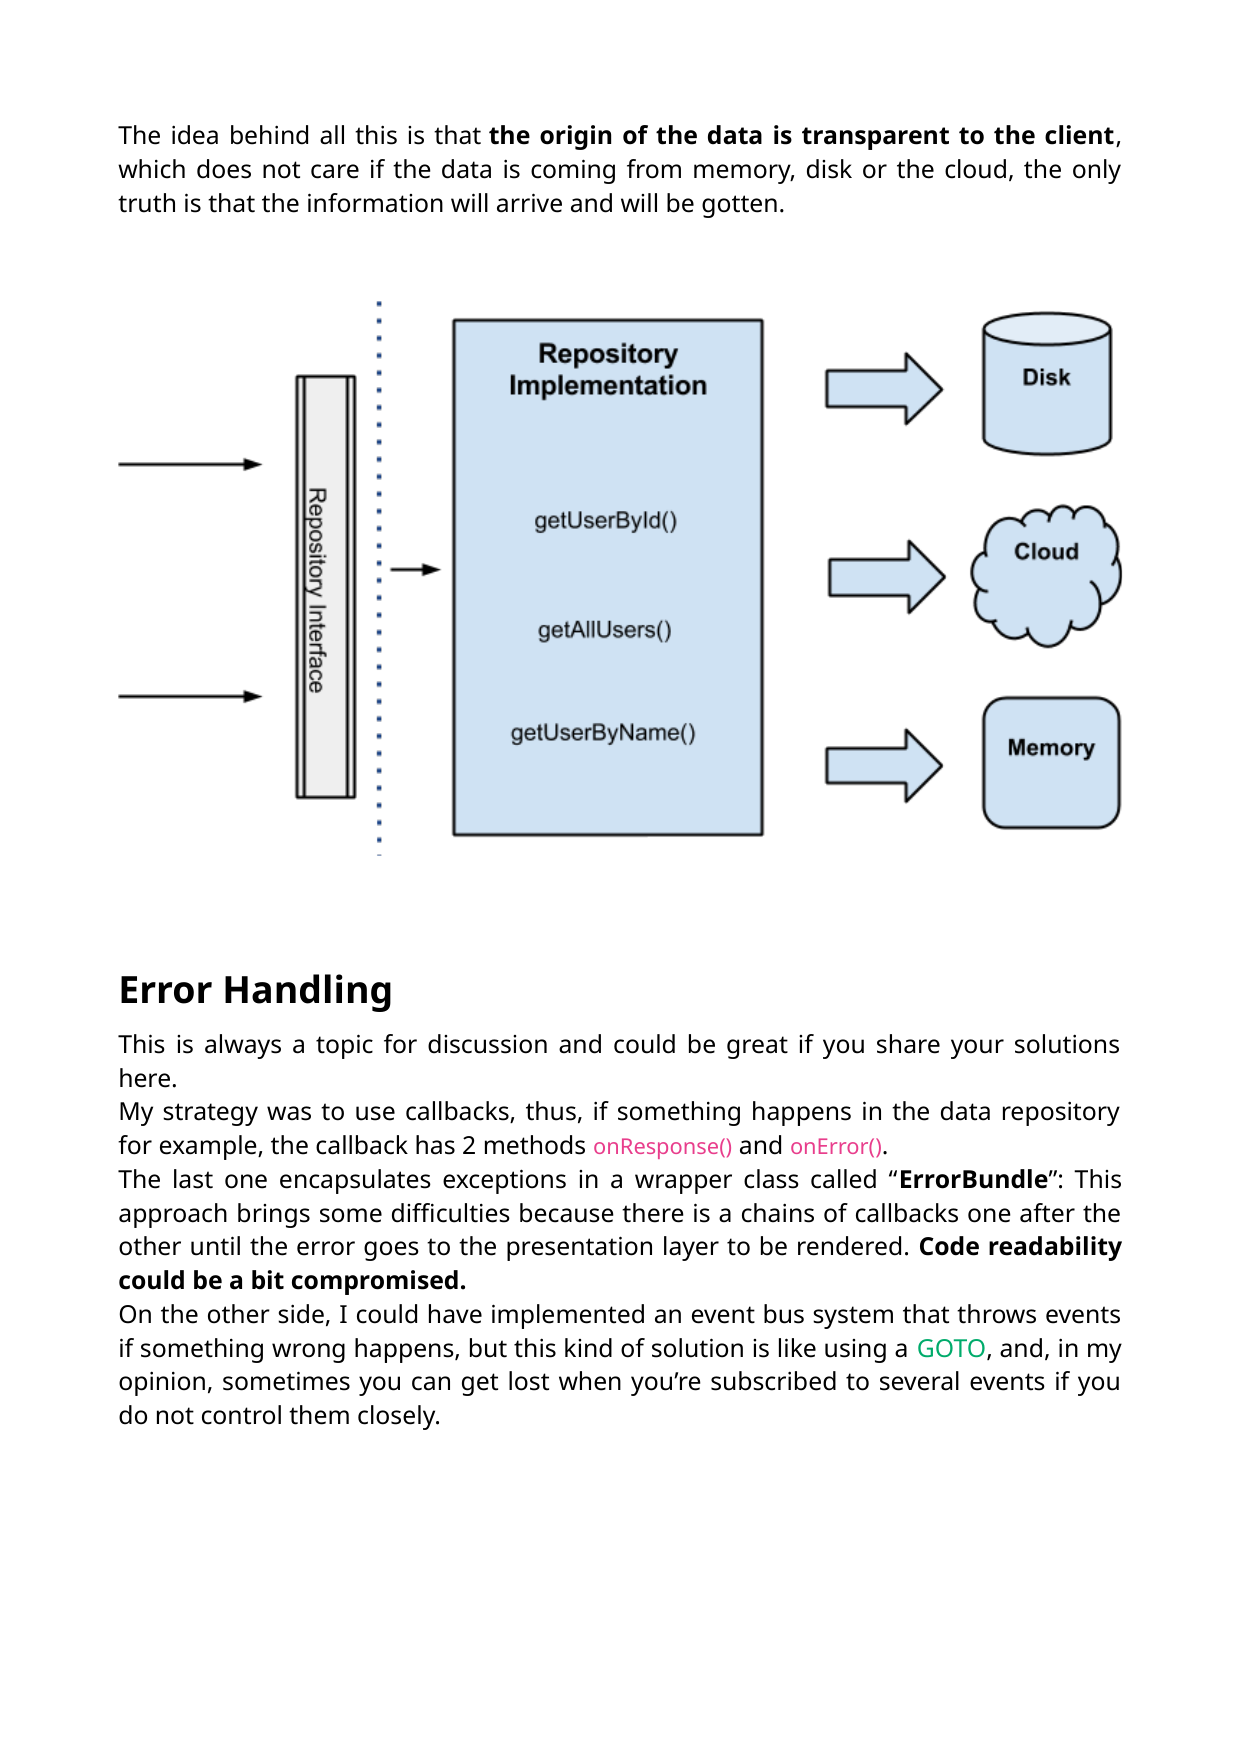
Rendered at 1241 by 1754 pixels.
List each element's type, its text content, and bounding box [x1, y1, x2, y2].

text My strategy was to use callbacks, thus, if something happens in the data repository for example, the callback has 2 methods onResponse() and onError(). [118, 1094, 1122, 1162]
picture [118, 301, 1123, 856]
text The idea behind all this is that the origin of the data is transparent to the client, which does not care if the data is coming from memory, disk or the cloud, the only truth is that the information will arrive and will be gotten. [118, 118, 1122, 219]
subtitle Error Handling [118, 963, 1122, 1014]
text This is always a topic for discussion and could be great if you share your solutions here. [118, 1027, 1122, 1094]
text On the other side, I could have implemented an event bus system that throws events if something wrong happens, but this kind of solution is like using a GOTO, and, in my opinion, sometimes you can get lost when you’re subscribed to several events if you do not control them closely. [118, 1297, 1122, 1432]
text The last one encapsulates exceptions in a wrapper class called “ErrorBundle”: This approach brings some difficulties because there is a chains of callbacks one after the other until the error goes to the presentation layer to be rendered. Code readability could be a bit compromised. [118, 1162, 1122, 1297]
